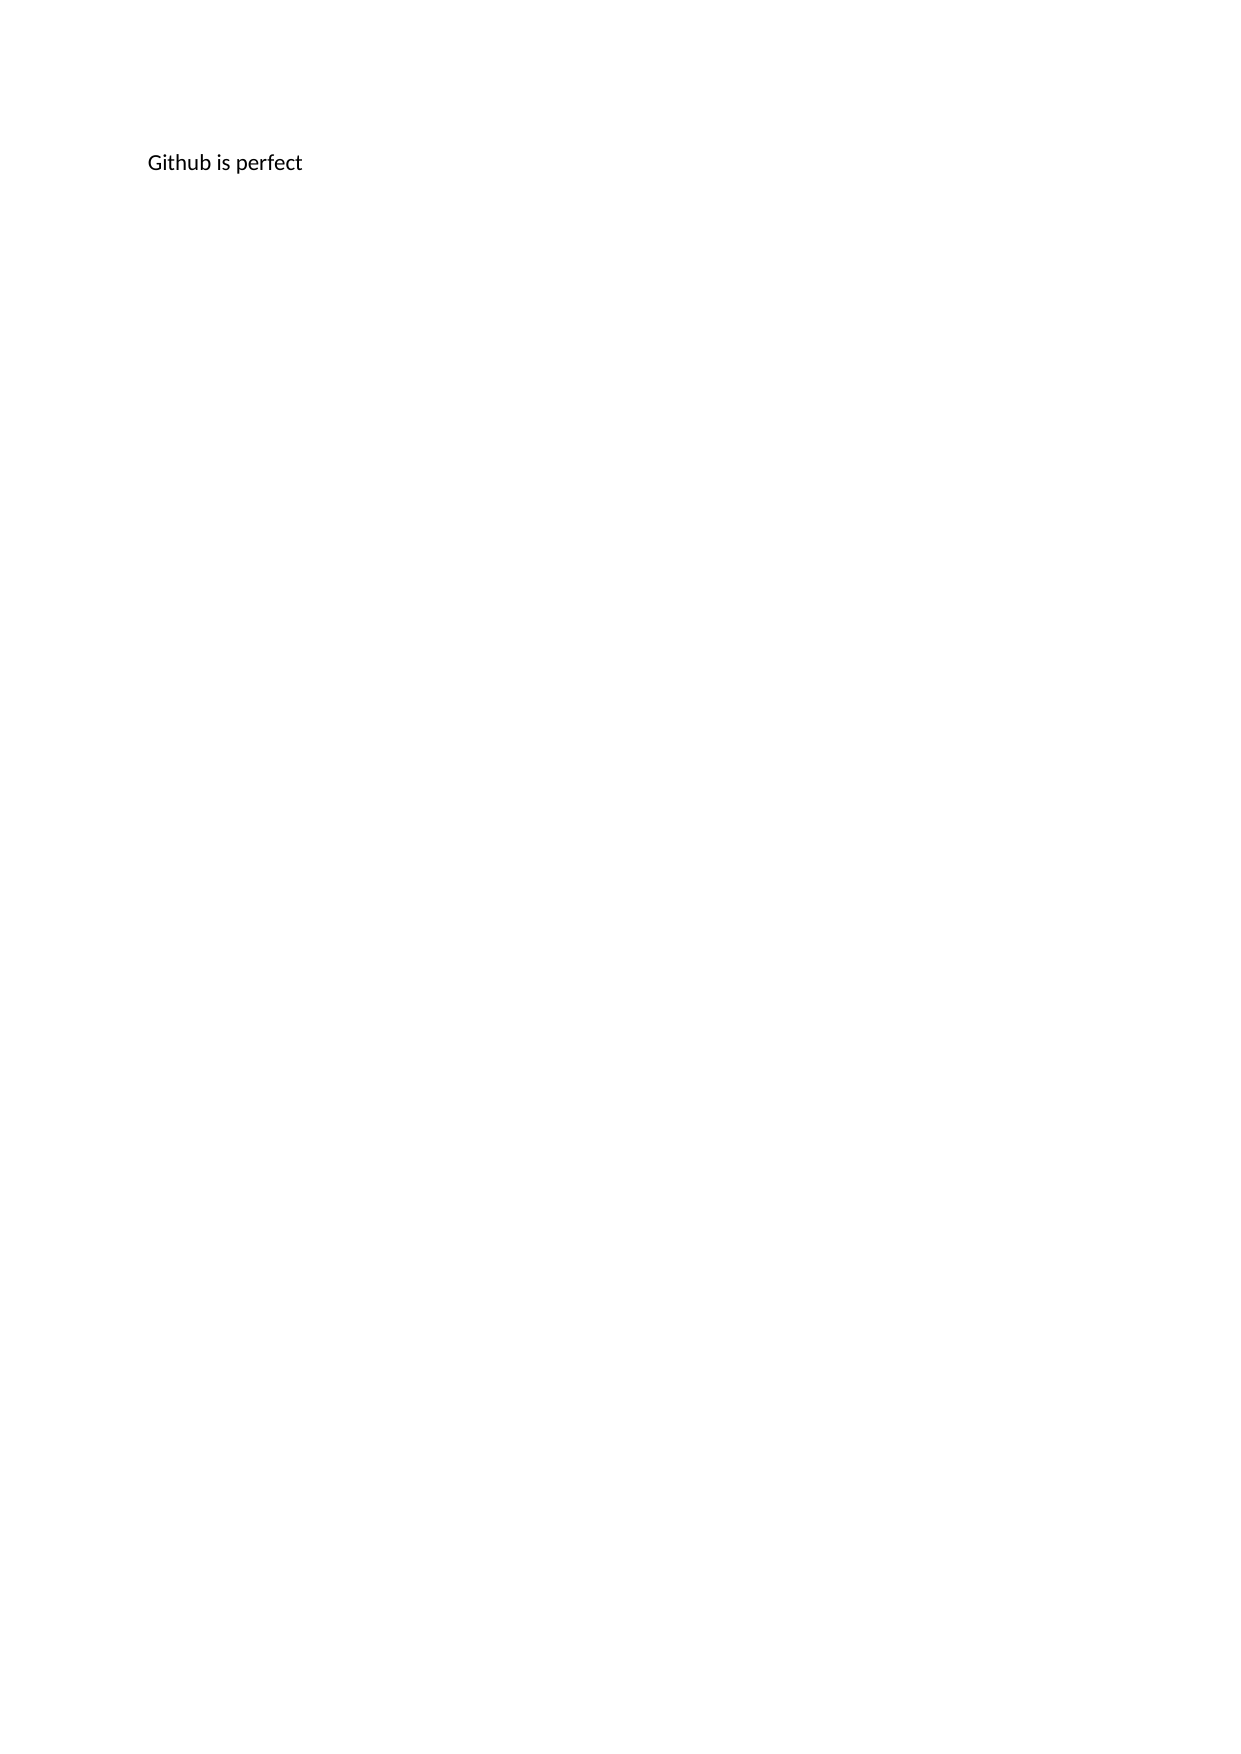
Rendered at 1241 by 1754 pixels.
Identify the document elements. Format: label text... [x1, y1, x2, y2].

text Github is perfect [148, 148, 1093, 176]
